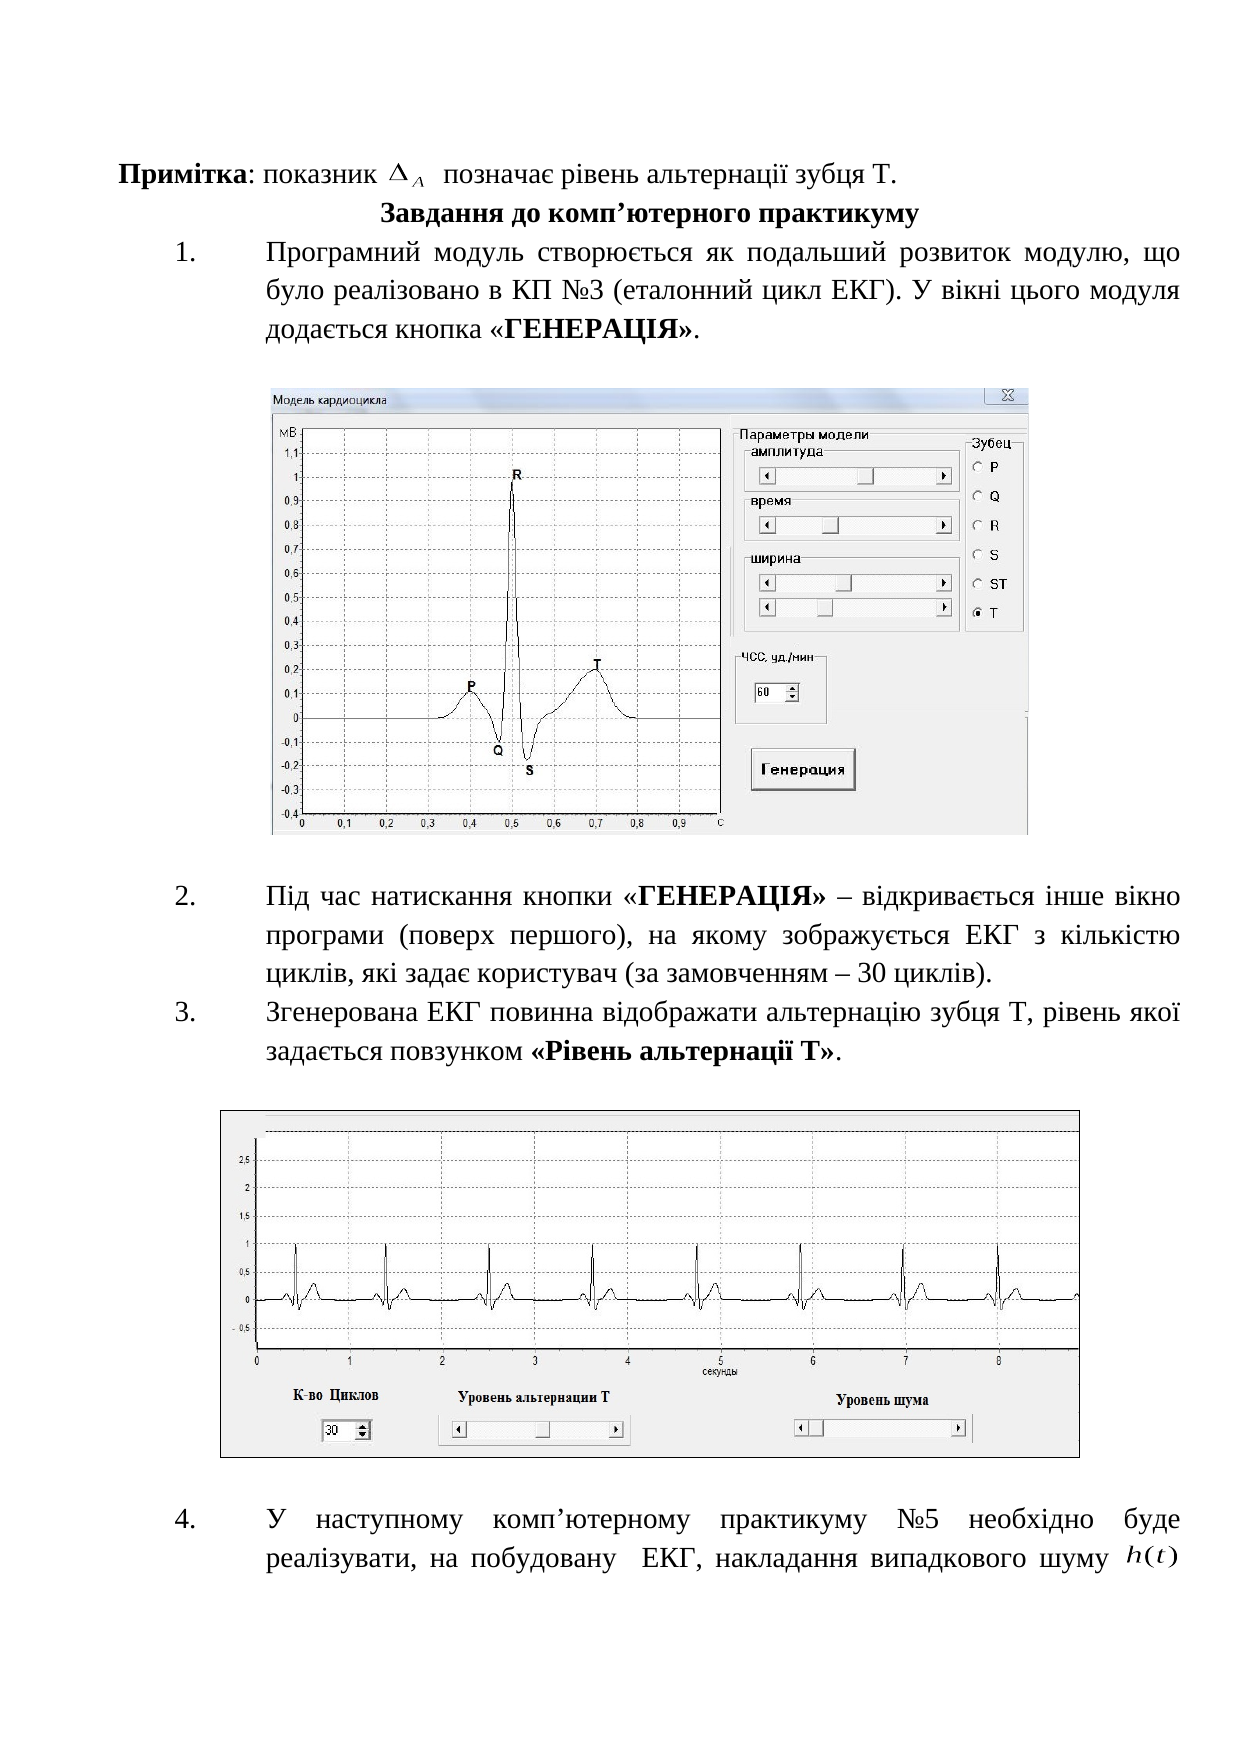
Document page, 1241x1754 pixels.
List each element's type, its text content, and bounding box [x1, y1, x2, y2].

text Завдання до комп’ютерного практикуму [118, 195, 1181, 229]
picture [221, 1111, 1079, 1457]
list Під час натискання кнопки «ГЕНЕРАЦІЯ» – відкривається інше вікно програми (поверх першого), на якому зображується ЕКГ з кількістю циклів, які задає користувач (за замовченням – 30 циклів). [174, 878, 1181, 989]
list У наступному комп’ютерному практикуму №5 необхідно буде реалізувати, на побудовану ЕКГ, накладання випадкового шуму [174, 1501, 1181, 1573]
text Примітка: показник позначає рівень альтернації зубця Т. [118, 157, 1181, 190]
picture [270, 388, 1029, 835]
list Згенерована ЕКГ повинна відображати альтернацію зубця Т, рівень якої задається повзунком «Рівень альтернації Т». [174, 994, 1181, 1066]
list Програмний модуль створюється як подальший розвиток модулю, що було реалізовано в КП №3 (еталонний цикл ЕКГ). У вікні цього модуля додається кнопка «ГЕНЕРАЦІЯ». [174, 234, 1181, 344]
